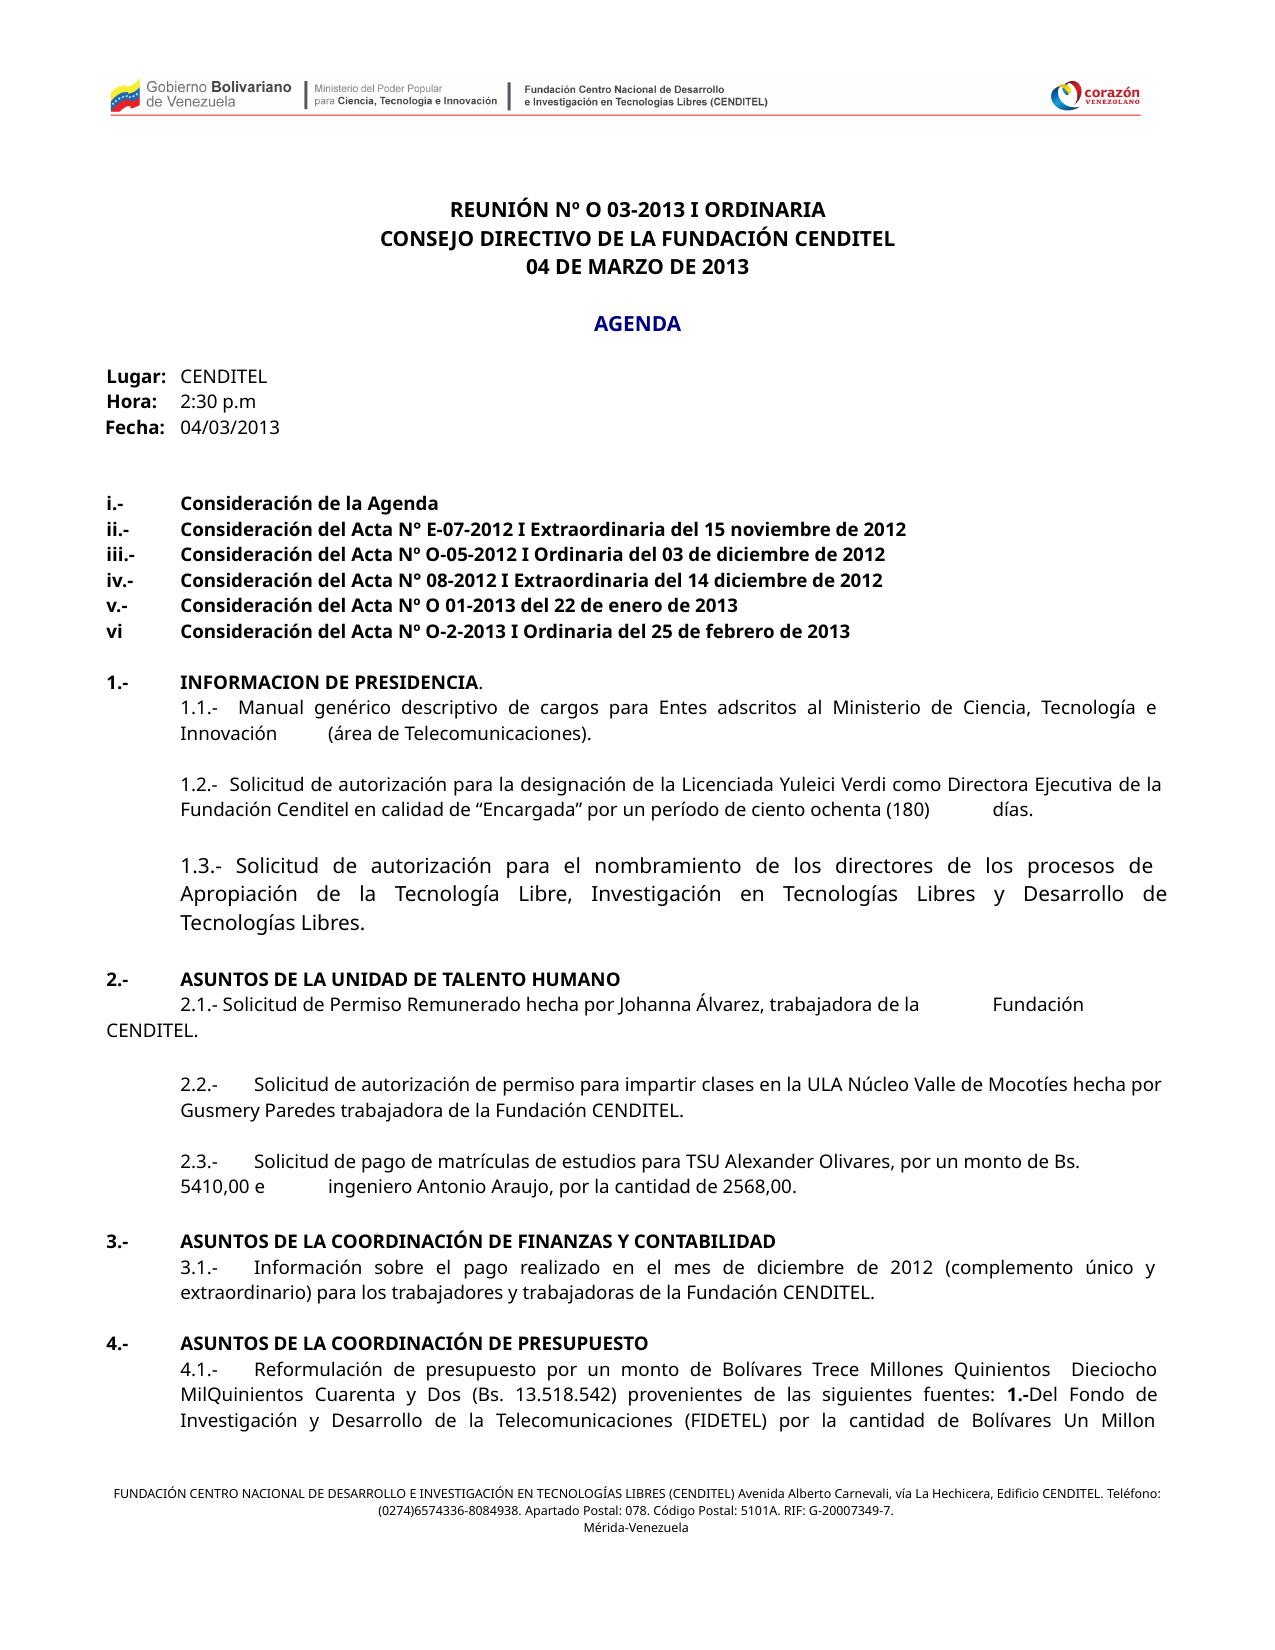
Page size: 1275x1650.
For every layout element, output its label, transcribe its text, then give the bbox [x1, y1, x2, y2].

text i.- Consideración de la Agenda [106, 490, 1169, 516]
text 4.1.- Reformulación de presupuesto por un monto de Bolívares Trece Millones Quinientos Dieciocho MilQuinientos Cuarenta y Dos (Bs. 13.518.542) provenientes de las siguientes fuentes: 1.-Del Fondo de Investigación y Desarrollo de la Telecomunicaciones (FIDETEL) por la cantidad de Bolívares Un Millon [106, 1356, 1169, 1433]
text 3.1.- Información sobre el pago realizado en el mes de diciembre de 2012 (complemento único y extraordinario) para los trabajadores y trabajadoras de la Fundación CENDITEL. [106, 1254, 1169, 1305]
subtitle AGENDA [106, 309, 1169, 338]
text 1.1.- Manual genérico descriptivo de cargos para Entes adscritos al Ministerio de Ciencia, Tecnología e Innovación (área de Telecomunicaciones). [106, 694, 1169, 746]
text 1.2.- Solicitud de autorización para la designación de la Licenciada Yuleici Verdi como Directora Ejecutiva de la Fundación Cenditel en calidad de “Encargada” por un período de ciento ochenta (180) días. [106, 771, 1169, 822]
text vi Consideración del Acta Nº O-2-2013 I Ordinaria del 25 de febrero de 2013 [106, 618, 1169, 643]
text Fecha: 04/03/2013 [105, 414, 1169, 440]
text 1.3.- Solicitud de autorización para el nombramiento de los directores de los procesos de Apropiación de la Tecnología Libre, Investigación en Tecnologías Libres y Desarrollo de Tecnologías Libres. [106, 851, 1169, 936]
text v.- Consideración del Acta Nº O 01-2013 del 22 de enero de 2013 [106, 592, 1169, 618]
text 4.- ASUNTOS DE LA COORDINACIÓN DE PRESUPUESTO [106, 1331, 1169, 1356]
text CONSEJO DIRECTIVO DE LA FUNDACIÓN CENDITEL [106, 224, 1169, 252]
text 1.- INFORMACION DE PRESIDENCIA. [106, 669, 1169, 694]
text 2.2.- Solicitud de autorización de permiso para impartir clases en la ULA Núcleo Valle de Mocotíes hecha por Gusmery Paredes trabajadora de la Fundación CENDITEL. [106, 1071, 1169, 1122]
text Lugar: CENDITEL [106, 363, 1169, 389]
text Hora: 2:30 p.m [106, 389, 1169, 414]
text 2.- ASUNTOS DE LA UNIDAD DE TALENTO HUMANO [106, 966, 1169, 992]
text 2.3.- Solicitud de pago de matrículas de estudios para TSU Alexander Olivares, por un monto de Bs. 5410,00 e ingeniero Antonio Araujo, por la cantidad de 2568,00. [106, 1148, 1169, 1199]
text 3.- ASUNTOS DE LA COORDINACIÓN DE FINANZAS Y CONTABILIDAD [106, 1228, 1169, 1254]
picture [110, 73, 1141, 116]
text 2.1.- Solicitud de Permiso Remunerado hecha por Johanna Álvarez, trabajadora de la Fundación CENDITEL. [106, 992, 1169, 1043]
text iv.- Consideración del Acta N° 08-2012 I Extraordinaria del 14 diciembre de 2012 [106, 567, 1169, 592]
text 04 DE MARZO DE 2013 [106, 252, 1169, 281]
text REUNIÓN Nº O 03-2013 I ORDINARIA [106, 196, 1169, 224]
text iii.- Consideración del Acta Nº O-05-2012 I Ordinaria del 03 de diciembre de 2012 [106, 541, 1169, 567]
text ii.- Consideración del Acta N° E-07-2012 I Extraordinaria del 15 noviembre de 2012 [106, 516, 1169, 541]
